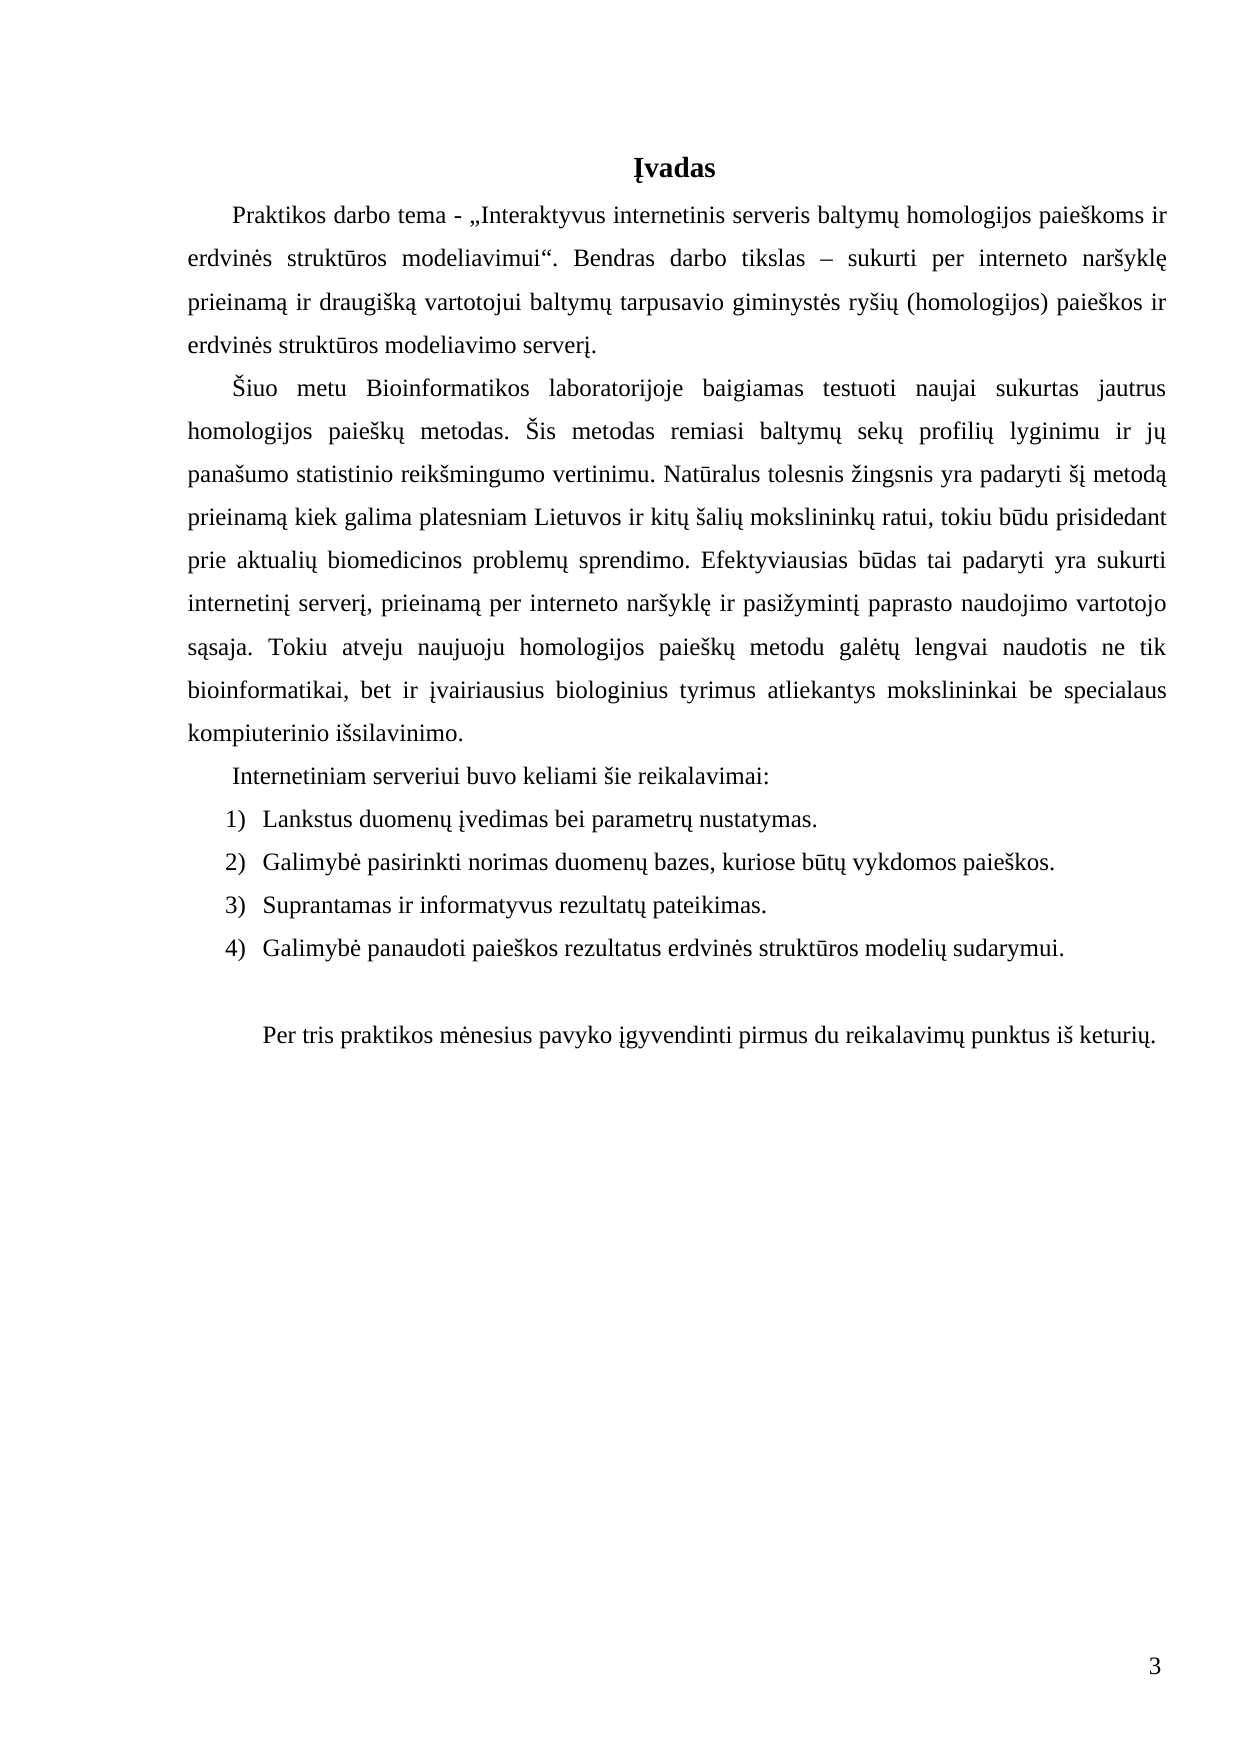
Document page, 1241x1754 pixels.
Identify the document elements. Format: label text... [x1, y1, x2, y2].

text Praktikos darbo tema - „Interaktyvus internetinis serveris baltymų homologijos paieškoms ir erdvinės struktūros modeliavimui“. Bendras darbo tikslas – sukurti per interneto naršyklę prieinamą ir draugišką vartotojui baltymų tarpusavio giminystės ryšių (homologijos) paieškos ir erdvinės struktūros modeliavimo serverį. [187, 200, 1168, 358]
text Per tris praktikos mėnesius pavyko įgyvendinti pirmus du reikalavimų punktus iš keturių. [187, 1020, 1159, 1048]
list Galimybė panaudoti paieškos rezultatus erdvinės struktūros modelių sudarymui. [225, 933, 1168, 962]
text Internetiniam serveriui buvo keliami šie reikalavimai: [187, 761, 1168, 790]
text Šiuo metu Bioinformatikos laboratorijoje baigiamas testuoti naujai sukurtas jautrus homologijos paieškų metodas. Šis metodas remiasi baltymų sekų profilių lyginimu ir jų panašumo statistinio reikšmingumo vertinimu. Natūralus tolesnis žingsnis yra padaryti šį metodą prieinamą kiek galima platesniam Lietuvos ir kitų šalių mokslininkų ratui, tokiu būdu prisidedant prie aktualių biomedicinos problemų sprendimo. Efektyviausias būdas tai padaryti yra sukurti internetinį serverį, prieinamą per interneto naršyklę ir pasižymintį paprasto naudojimo vartotojo sąsaja. Tokiu atveju naujuoju homologijos paieškų metodu galėtų lengvai naudotis ne tik bioinformatikai, bet ir įvairiausius biologinius tyrimus atliekantys mokslininkai be specialaus kompiuterinio išsilavinimo. [187, 373, 1168, 747]
text Įvadas [187, 150, 1161, 183]
list Suprantamas ir informatyvus rezultatų pateikimas. [225, 890, 1168, 919]
list Lankstus duomenų įvedimas bei parametrų nustatymas. [225, 804, 1168, 833]
list Galimybė pasirinkti norimas duomenų bazes, kuriose būtų vykdomos paieškos. [225, 847, 1168, 876]
